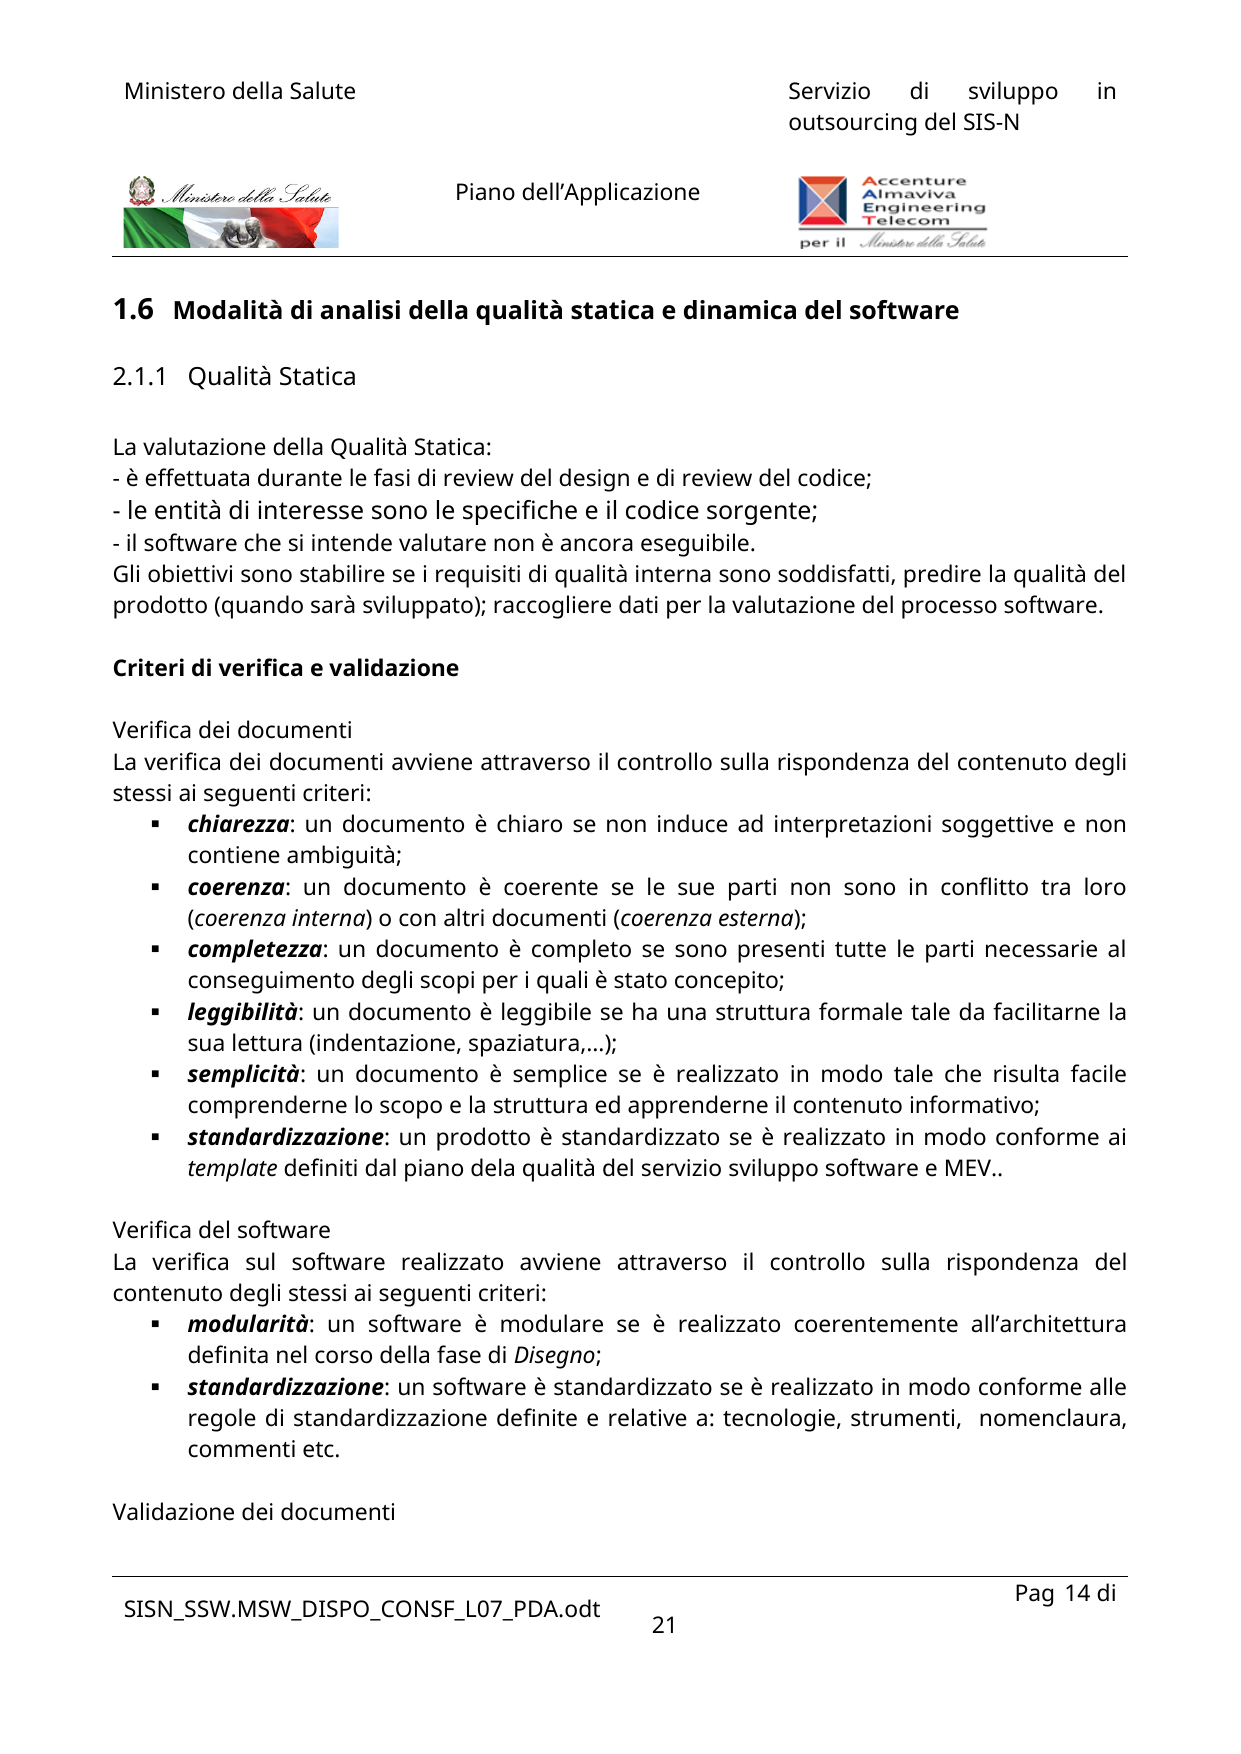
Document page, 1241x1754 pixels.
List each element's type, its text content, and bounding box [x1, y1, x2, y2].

list standardizzazione: un prodotto è standardizzato se è realizzato in modo conforme ai template definiti dal piano dela qualità del servizio sviluppo software e MEV.. [150, 1121, 1128, 1183]
list standardizzazione: un software è standardizzato se è realizzato in modo conforme alle regole di standardizzazione definite e relative a: tecnologie, strumenti, nomenclaura, commenti etc. [150, 1371, 1128, 1464]
text - il software che si intende valutare non è ancora eseguibile. [112, 527, 1128, 558]
list semplicità: un documento è semplice se è realizzato in modo tale che risulta facile comprenderne lo scopo e la struttura ed apprenderne il contenuto informativo; [150, 1058, 1128, 1121]
list leggibilità: un documento è leggibile se ha una struttura formale tale da facilitarne la sua lettura (indentazione, spaziatura,…); [150, 996, 1128, 1058]
list chiarezza: un documento è chiaro se non induce ad interpretazioni soggettive e non contiene ambiguità; [150, 808, 1128, 871]
list modularità: un software è modulare se è realizzato coerentemente all’architettura definita nel corso della fase di Disegno; [150, 1308, 1128, 1371]
text Verifica del software [112, 1214, 1128, 1246]
text Validazione dei documenti [112, 1496, 1128, 1527]
text - è effettuata durante le fasi di review del design e di review del codice; [112, 462, 1128, 493]
text La verifica dei documenti avviene attraverso il controllo sulla rispondenza del contenuto degli stessi ai seguenti criteri: [112, 746, 1128, 808]
list Modalità di analisi della qualità statica e dinamica del software [112, 288, 1128, 328]
text - le entità di interesse sono le specifiche e il codice sorgente; [112, 493, 1128, 527]
text Gli obiettivi sono stabilire se i requisiti di qualità interna sono soddisfatti, predire la qualità del prodotto (quando sarà sviluppato); raccogliere dati per la valutazione del processo software. [112, 558, 1128, 621]
text La verifica sul software realizzato avviene attraverso il controllo sulla rispondenza del contenuto degli stessi ai seguenti criteri: [112, 1246, 1128, 1308]
list Qualità Statica [112, 359, 1128, 393]
text Criteri di verifica e validazione [112, 652, 1128, 683]
list coerenza: un documento è coerente se le sue parti non sono in conflitto tra loro (coerenza interna) o con altri documenti (coerenza esterna); [150, 871, 1128, 933]
text Verifica dei documenti [112, 714, 1128, 746]
text La valutazione della Qualità Statica: [112, 430, 1128, 462]
list completezza: un documento è completo se sono presenti tutte le parti necessarie al conseguimento degli scopi per i quali è stato concepito; [150, 933, 1128, 996]
